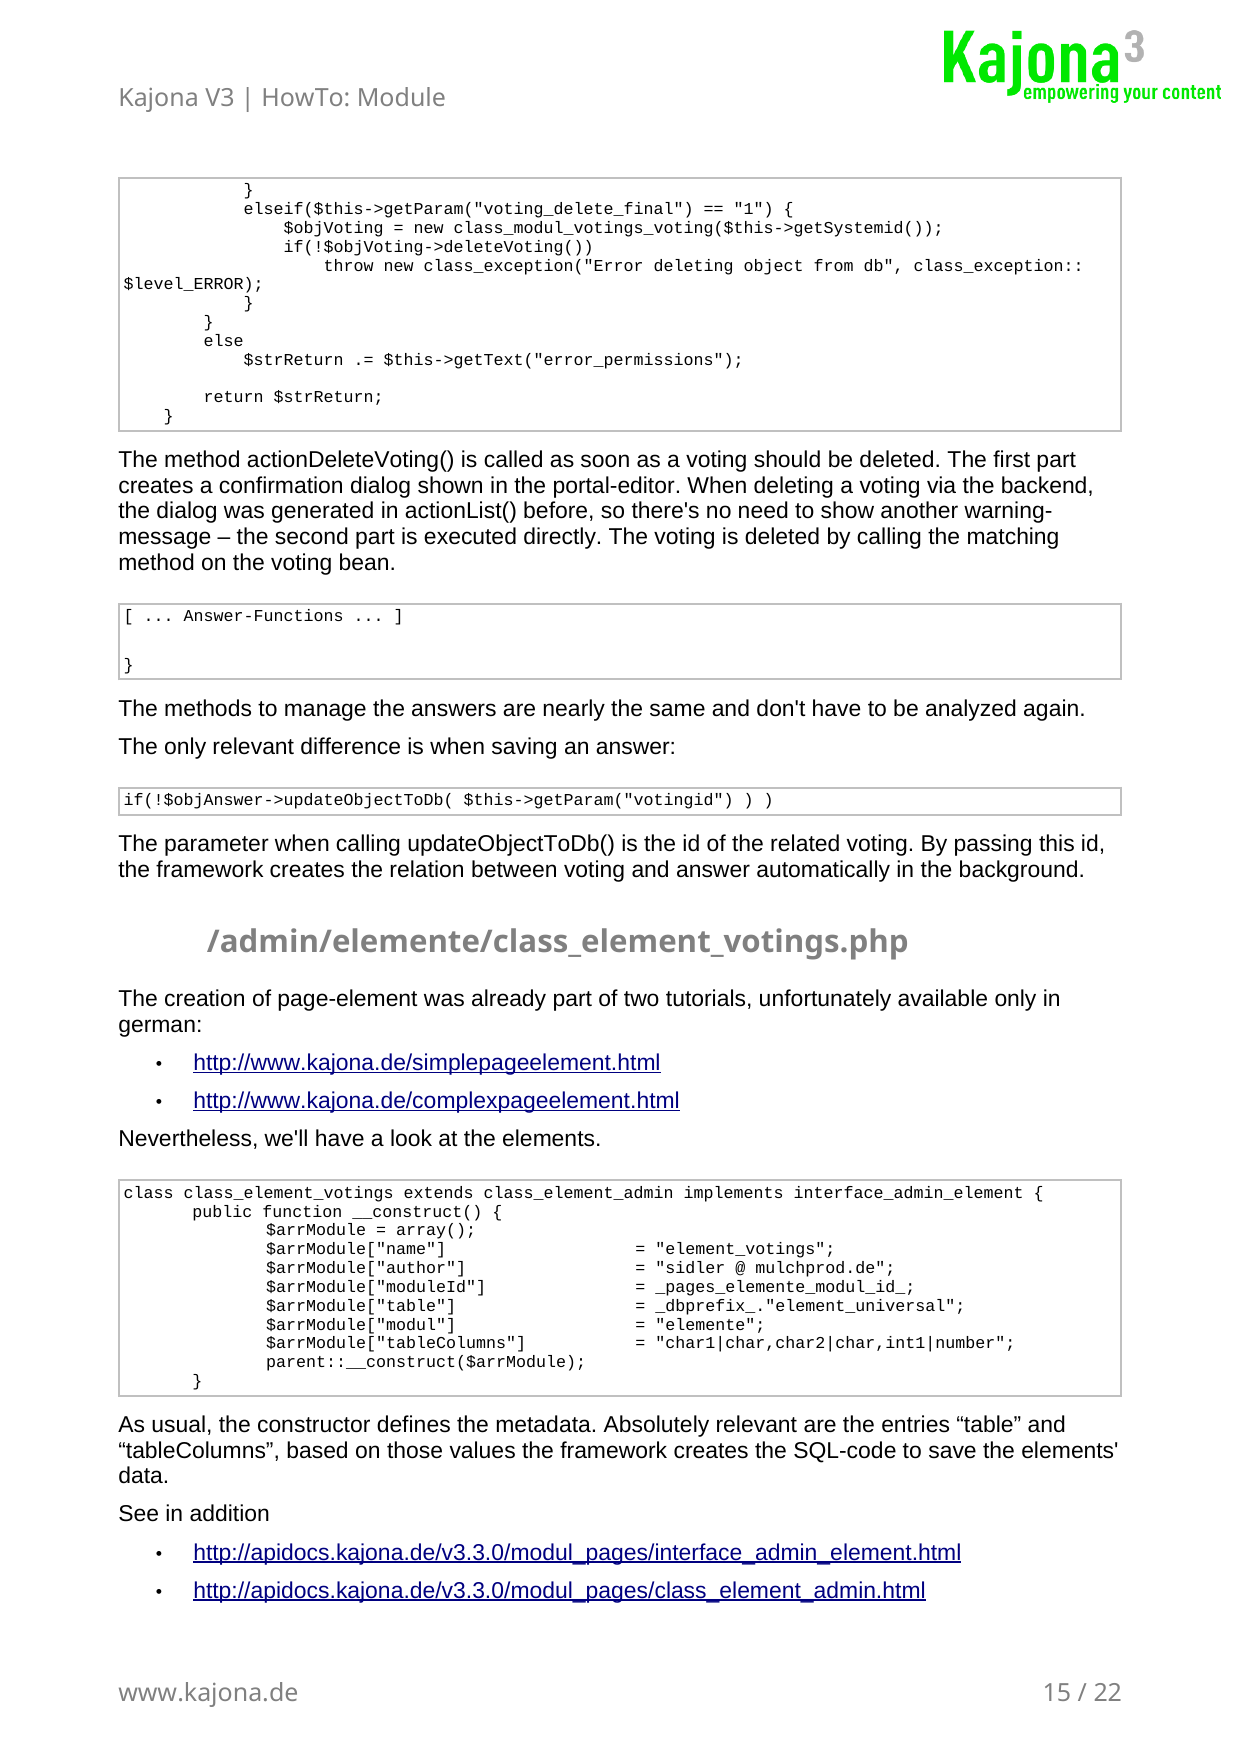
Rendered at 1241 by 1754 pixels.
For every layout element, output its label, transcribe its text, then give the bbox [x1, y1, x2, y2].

subtitle /admin/elemente/class_element_votings.php [118, 919, 1122, 962]
text class class_element_votings extends class_element_admin implements interface_admin_element { public function __construct() { $arrModule = array(); $arrModule["name"] = "element_votings"; $arrModule["author"] = "sidler @ mulchprod.de"; $arrModule["moduleId"] = _pages_elemente_modul_id_; $arrModule["table"] = _dbprefix_."element_universal"; $arrModule["modul"] = "elemente"; $arrModule["tableColumns"] = "char1|char,char2|char,int1|number"; parent::__construct($arrModule); } [120, 1181, 1120, 1395]
text The methods to manage the answers are nearly the same and don't have to be analyzed again. [118, 695, 1122, 721]
text The creation of page-element was already part of two tutorials, unfortunately available only in german: [118, 986, 1122, 1037]
text if(!$objAnswer->updateObjectToDb( $this->getParam("votingid") ) ) [120, 789, 1120, 814]
list http://www.kajona.de/simplepageelement.html [156, 1050, 1122, 1075]
picture [944, 30, 1221, 103]
list http://www.kajona.de/complexpageelement.html [156, 1088, 1122, 1113]
text The method actionDeleteVoting() is called as soon as a voting should be deleted. The first part creates a confirmation dialog shown in the portal-editor. When deleting a voting via the backend, the dialog was generated in actionList() before, so there's no need to show another warning-message – the second part is executed directly. The voting is deleted by calling the matching method on the voting bean. [118, 447, 1122, 575]
text } [120, 651, 1120, 678]
list http://apidocs.kajona.de/v3.3.0/modul_pages/interface_admin_element.html [156, 1539, 1122, 1565]
text } elseif($this->getParam("voting_delete_final") == "1") { $objVoting = new class_modul_votings_voting($this->getSystemid()); if(!$objVoting->deleteVoting()) throw new class_exception("Error deleting object from db", class_exception::$level_ERROR); } } else $strReturn .= $this->getText("error_permissions"); return $strReturn; } [120, 179, 1120, 430]
text Nevertheless, we'll have a look at the elements. [118, 1126, 1122, 1152]
text The parameter when calling updateObjectToDb() is the id of the related voting. By passing this id, the framework creates the relation between voting and answer automatically in the background. [118, 831, 1122, 882]
list http://apidocs.kajona.de/v3.3.0/modul_pages/class_element_admin.html [156, 1577, 1122, 1603]
text [ ... Answer-Functions ... ] [120, 605, 1120, 626]
text As usual, the constructor defines the metadata. Absolutely relevant are the entries “table” and “tableColumns”, based on those values the framework creates the SQL-code to save the elements' data. [118, 1412, 1122, 1489]
text The only relevant difference is when saving an answer: [118, 733, 1122, 759]
text See in addition [118, 1501, 1122, 1527]
